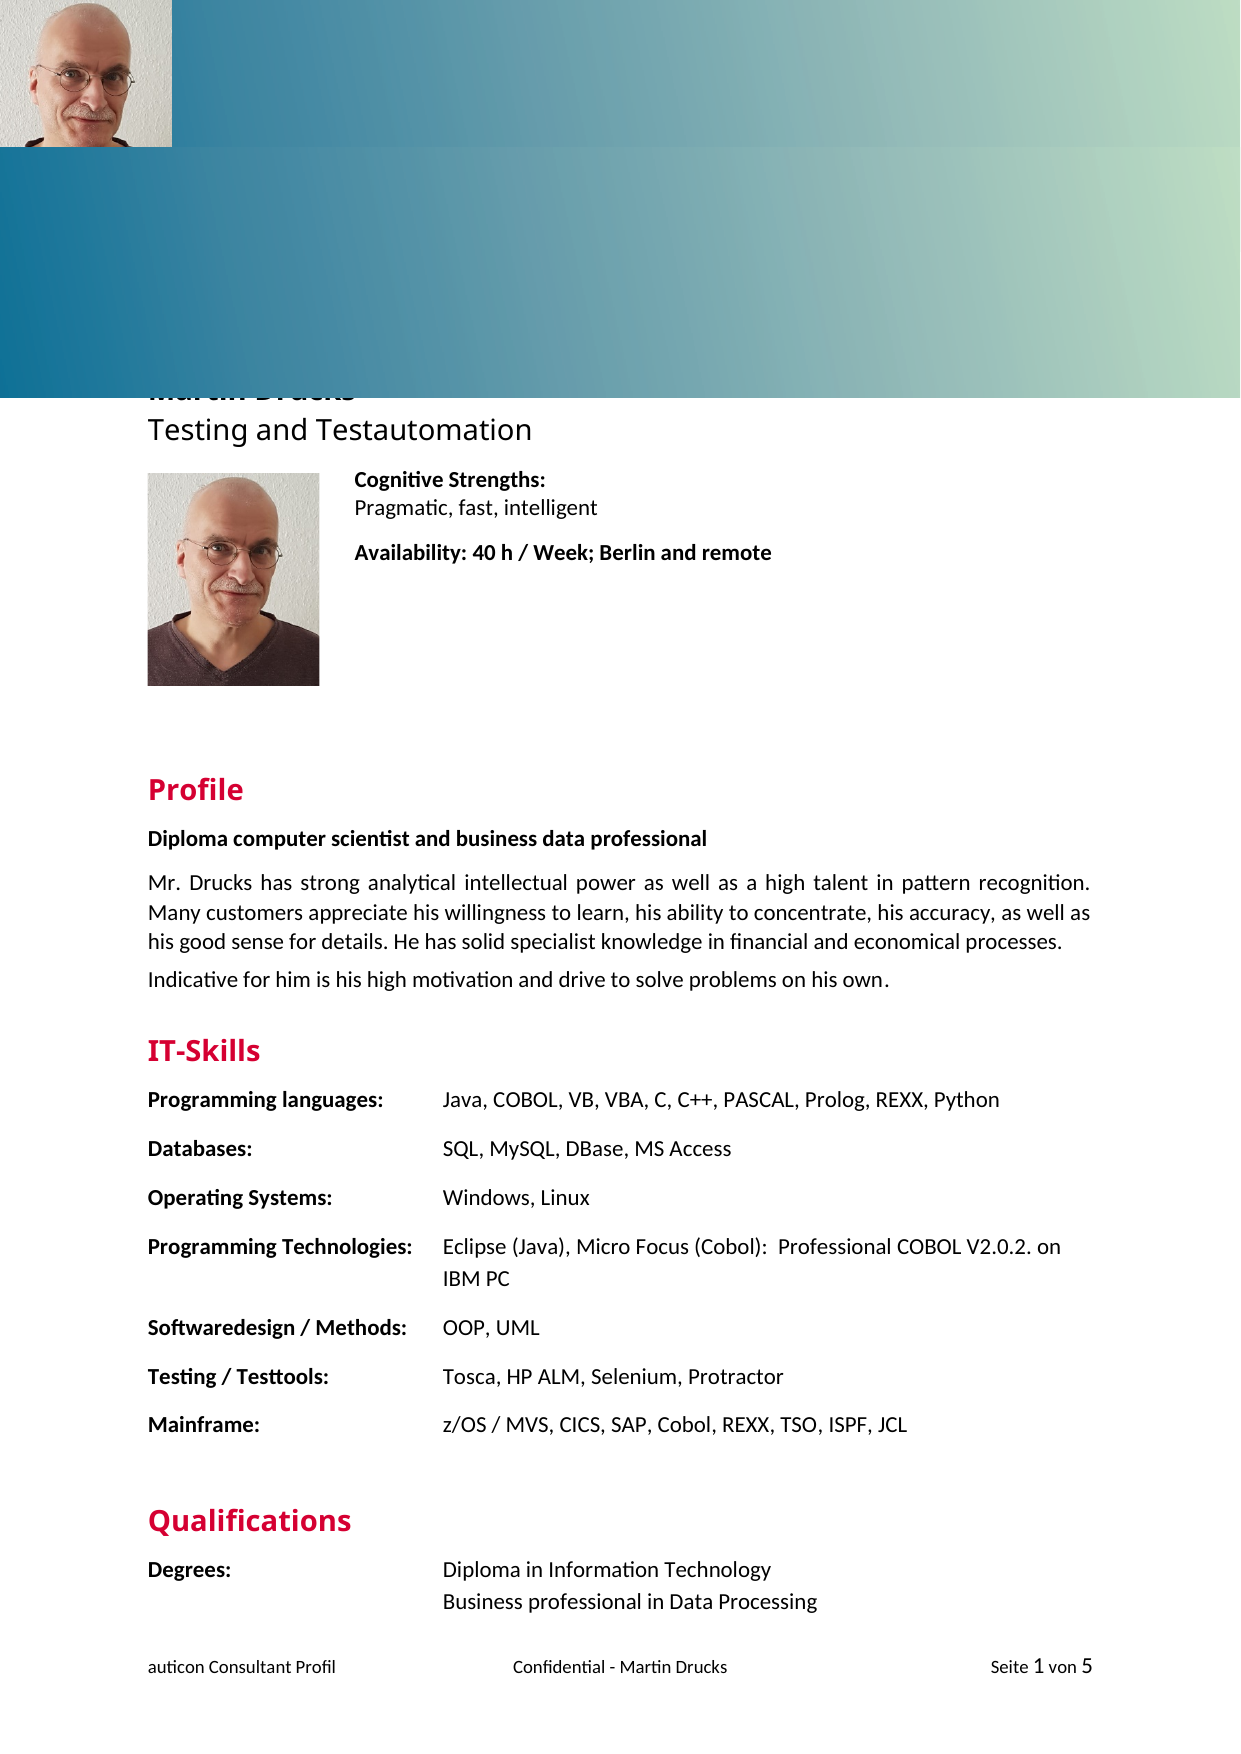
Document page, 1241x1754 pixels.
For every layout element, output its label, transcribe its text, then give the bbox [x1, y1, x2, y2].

text Cognitive Strengths: Pragmatic, fast, intelligent [354, 466, 1093, 522]
picture [147, 473, 320, 686]
subtitle Profile [148, 769, 1093, 808]
text Diploma computer scientist and business data professional [148, 824, 1093, 852]
text Databases: SQL, MySQL, DBase, MS Access [148, 1134, 1093, 1162]
text Operating Systems: Windows, Linux [148, 1183, 1093, 1211]
text Programming Technologies: Eclipse (Java), Micro Focus (Cobol): Professional COBOL V2.0.2. on IBM PC [148, 1232, 1093, 1292]
text Mr. Drucks has strong analytical intellectual power as well as a high talent in pattern recognition. Many customers appreciate his willingness to learn, his ability to concentrate, his accuracy, as well as his good sense for details. He has solid specialist knowledge in financial and economical processes. [148, 868, 1093, 955]
picture [0, 0, 1241, 398]
text Degrees: Diploma in Information Technology [148, 1555, 1093, 1583]
subtitle IT-Skills [148, 1030, 1093, 1070]
subtitle Qualifications [148, 1500, 1093, 1540]
text Mainframe: z/OS / MVS, CICS, SAP, Cobol, REXX, TSO, ISPF, JCL [148, 1411, 1093, 1439]
text Softwaredesign / Methods: OOP, UML [148, 1313, 1093, 1341]
text Indicative for him is his high motivation and drive to solve problems on his own. [148, 965, 1093, 993]
text Testing / Testtools: Tosca, HP ALM, Selenium, Protractor [148, 1362, 1093, 1390]
text Business professional in Data Processing [148, 1587, 1093, 1615]
text Availability: 40 h / Week; Berlin and remote [354, 538, 1093, 566]
text Programming languages: Java, COBOL, VB, VBA, C, C++, PASCAL, Prolog, REXX, Python [148, 1085, 1093, 1113]
text Martin Drucks Testing and Testautomation [148, 398, 1093, 449]
